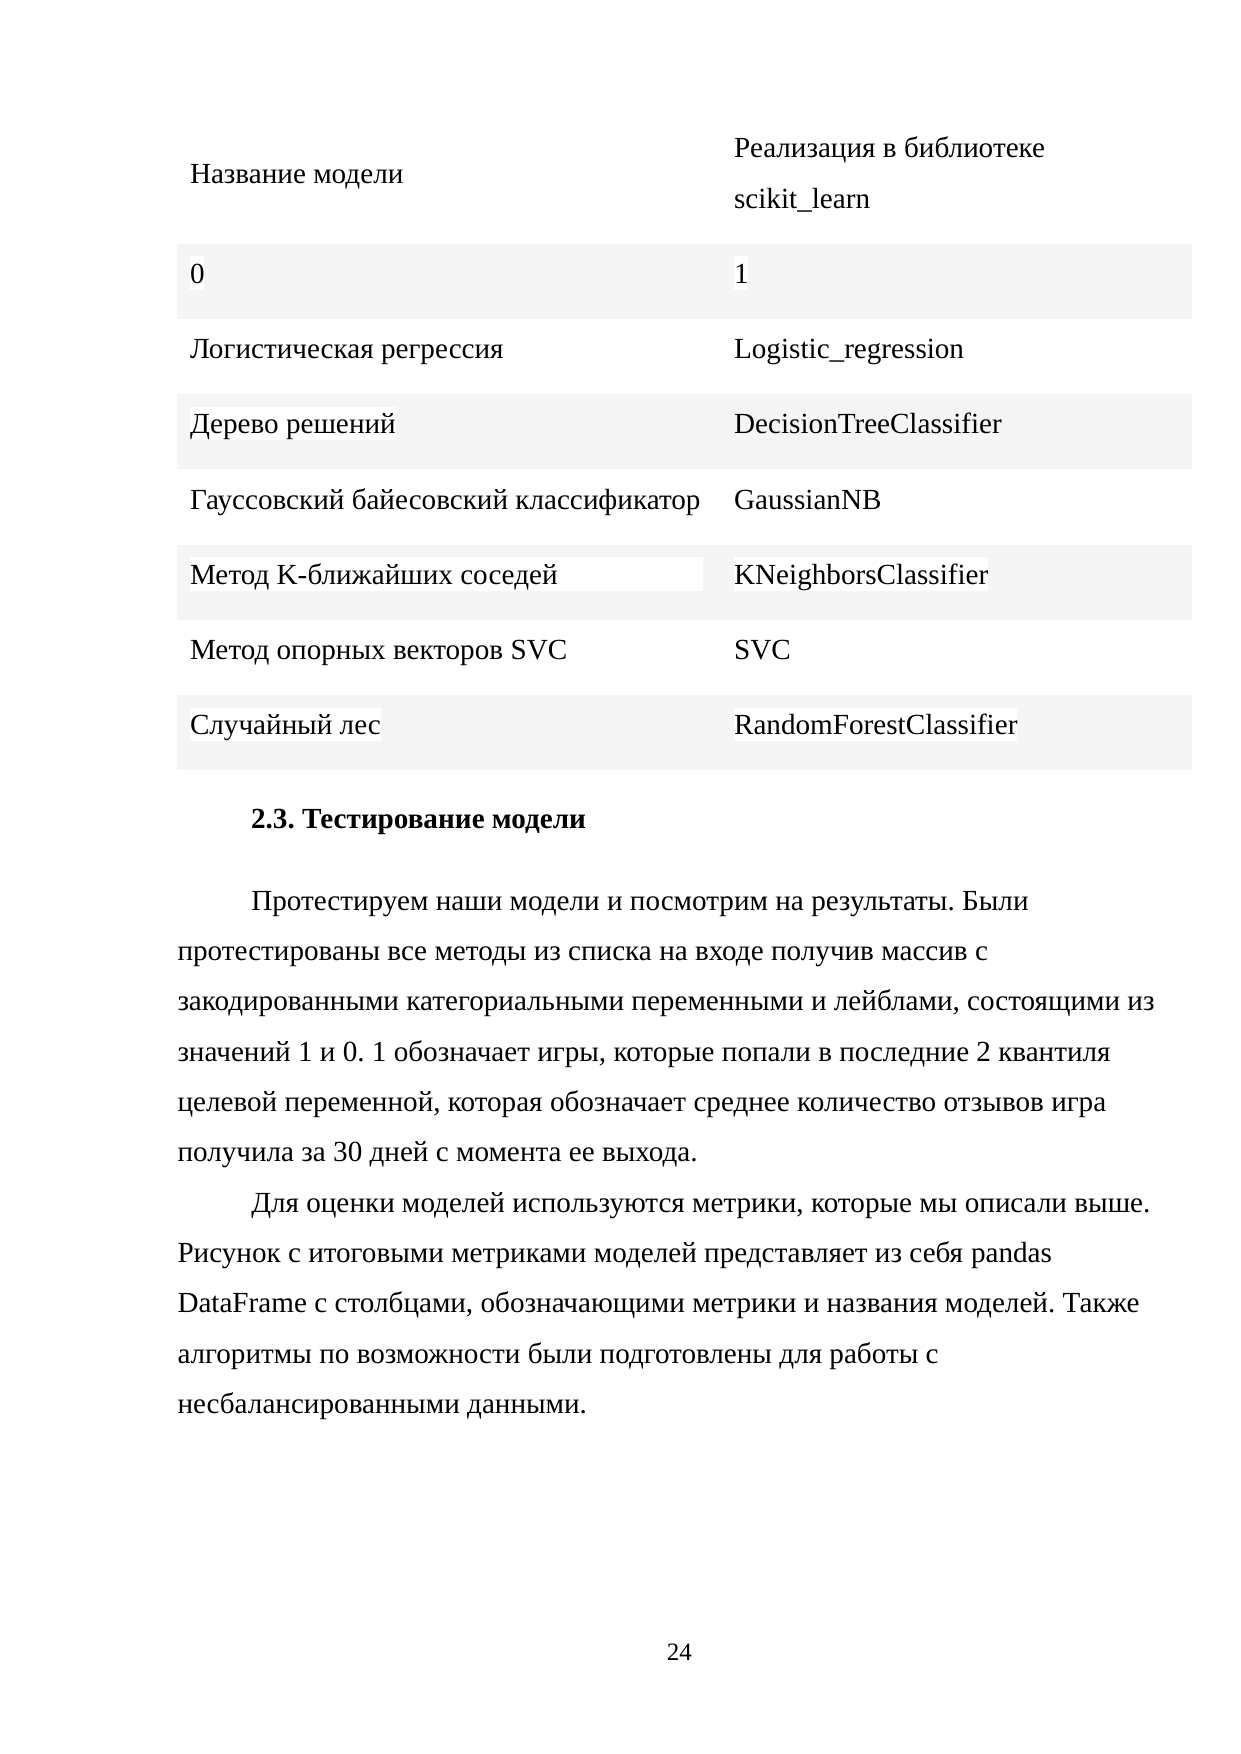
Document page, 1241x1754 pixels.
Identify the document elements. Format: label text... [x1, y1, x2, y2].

table_cell Гауссовский байесовский классификатор [177, 469, 721, 544]
table_header Название модели [177, 118, 721, 244]
table_cell GaussianNB [721, 469, 1192, 544]
table_cell Метод K-ближайших соседей [177, 545, 721, 620]
table_cell Случайный лес [177, 695, 721, 770]
subtitle 2.3. Тестирование модели [214, 801, 1181, 835]
table_cell Дерево решений [177, 394, 721, 469]
table_header Реализация в библиотеке scikit_learn [721, 118, 1192, 244]
table_cell RandomForestClassifier [721, 695, 1192, 770]
text Для оценки моделей используются метрики, которые мы описали выше. Рисунок с итоговыми метриками моделей представляет из себя pandas DataFrame с столбцами, обозначающими метрики и названия моделей. Также алгоритмы по возможности были подготовлены для работы с несбалансированными данными. [177, 1185, 1181, 1419]
table_cell 1 [721, 244, 1192, 319]
text Протестируем наши модели и посмотрим на результаты. Были протестированы все методы из списка на входе получив массив с закодированными категориальными переменными и лейблами, состоящими из значений 1 и 0. 1 обозначает игры, которые попали в последние 2 квантиля целевой переменной, которая обозначает среднее количество отзывов игра получила за 30 дней с момента ее выхода. [177, 883, 1181, 1168]
table_cell Logistic_regression [721, 319, 1192, 394]
table_cell SVC [721, 620, 1192, 695]
table_cell 0 [177, 244, 721, 319]
table_cell KNeighborsClassifier [721, 545, 1192, 620]
table_cell Метод опорных векторов SVC [177, 620, 721, 695]
table_cell DecisionTreeClassifier [721, 394, 1192, 469]
table_cell Логистическая регрессия [177, 319, 721, 394]
